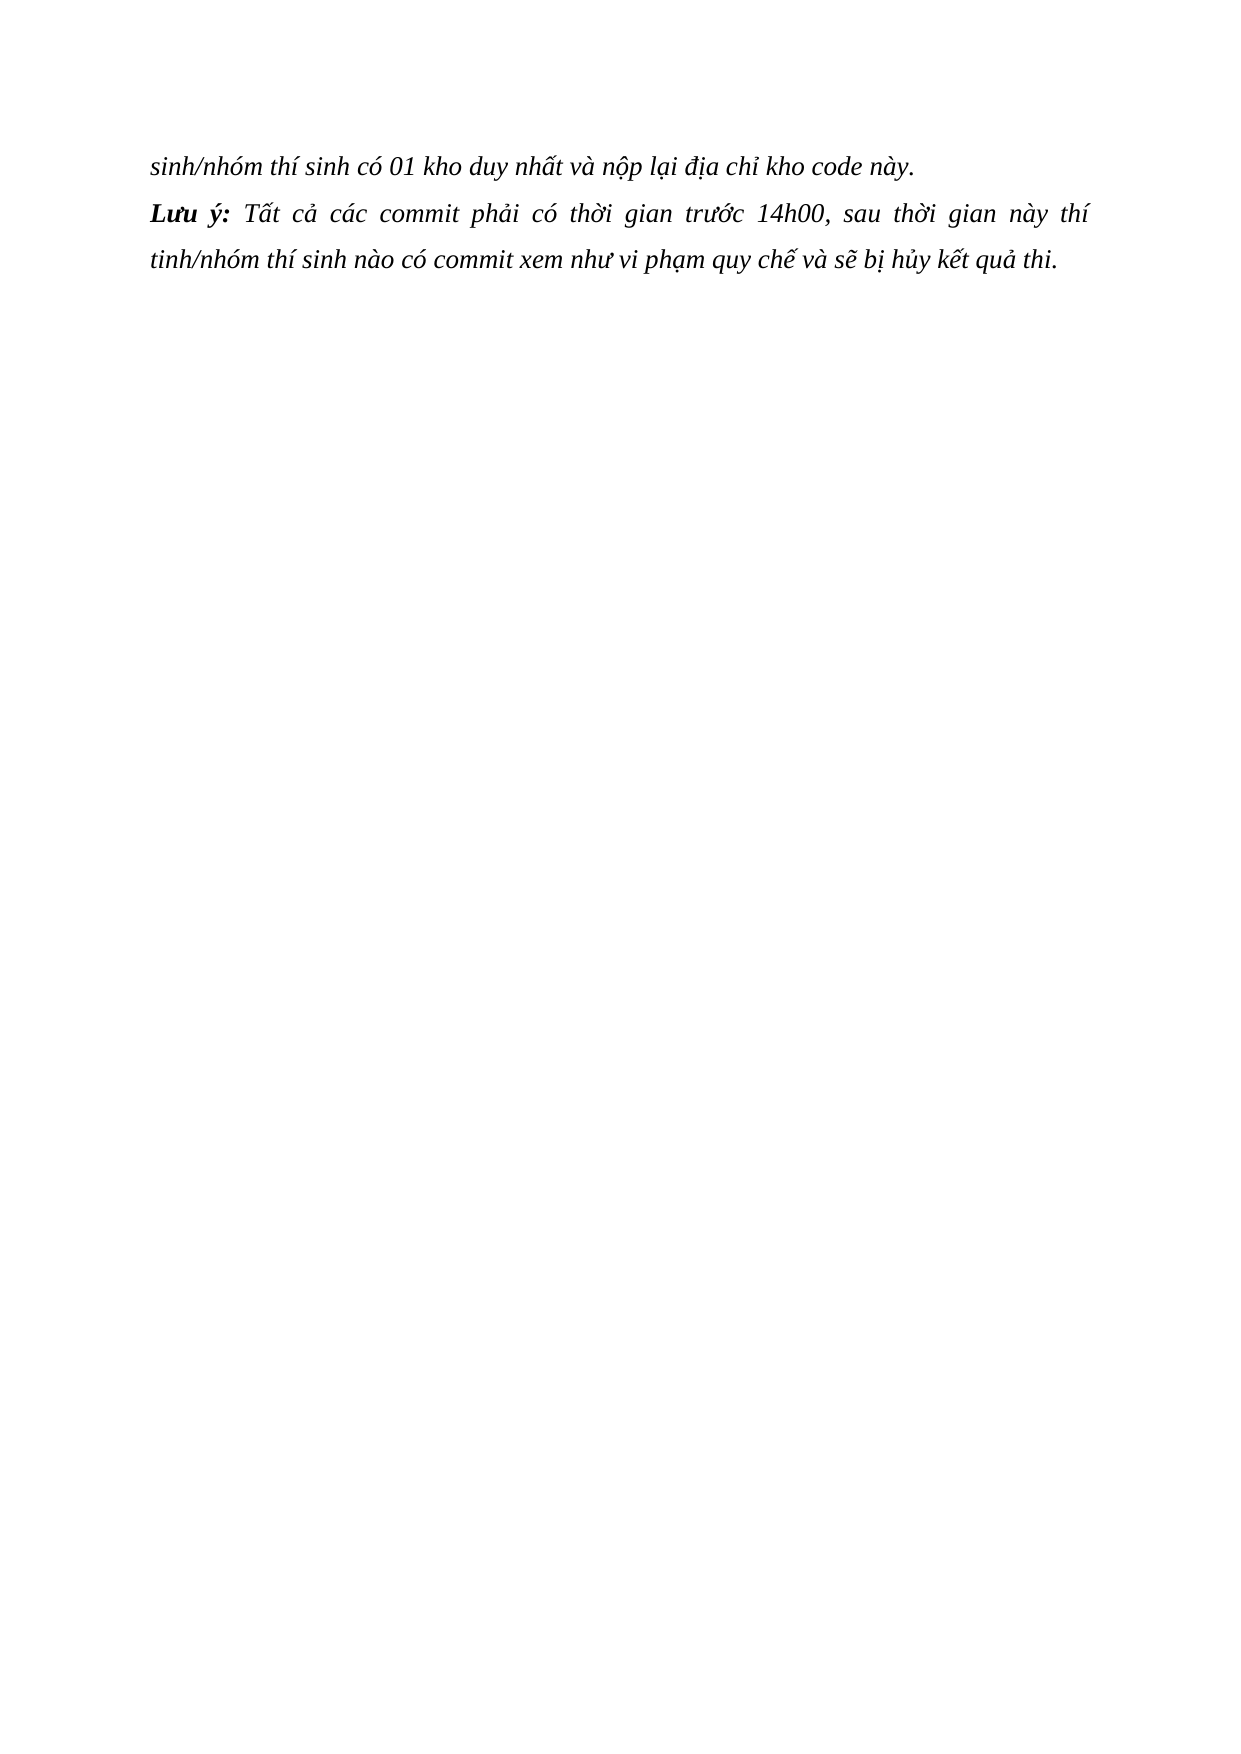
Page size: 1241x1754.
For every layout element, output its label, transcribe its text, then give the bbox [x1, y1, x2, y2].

text sinh/nhóm thí sinh có 01 kho duy nhất và nộp lại địa chỉ kho code này. [150, 150, 1090, 181]
text Lưu ý: Tất cả các commit phải có thời gian trước 14h00, sau thời gian này thí tinh/nhóm thí sinh nào có commit xem như vi phạm quy chế và sẽ bị hủy kết quả thi. [150, 197, 1090, 274]
